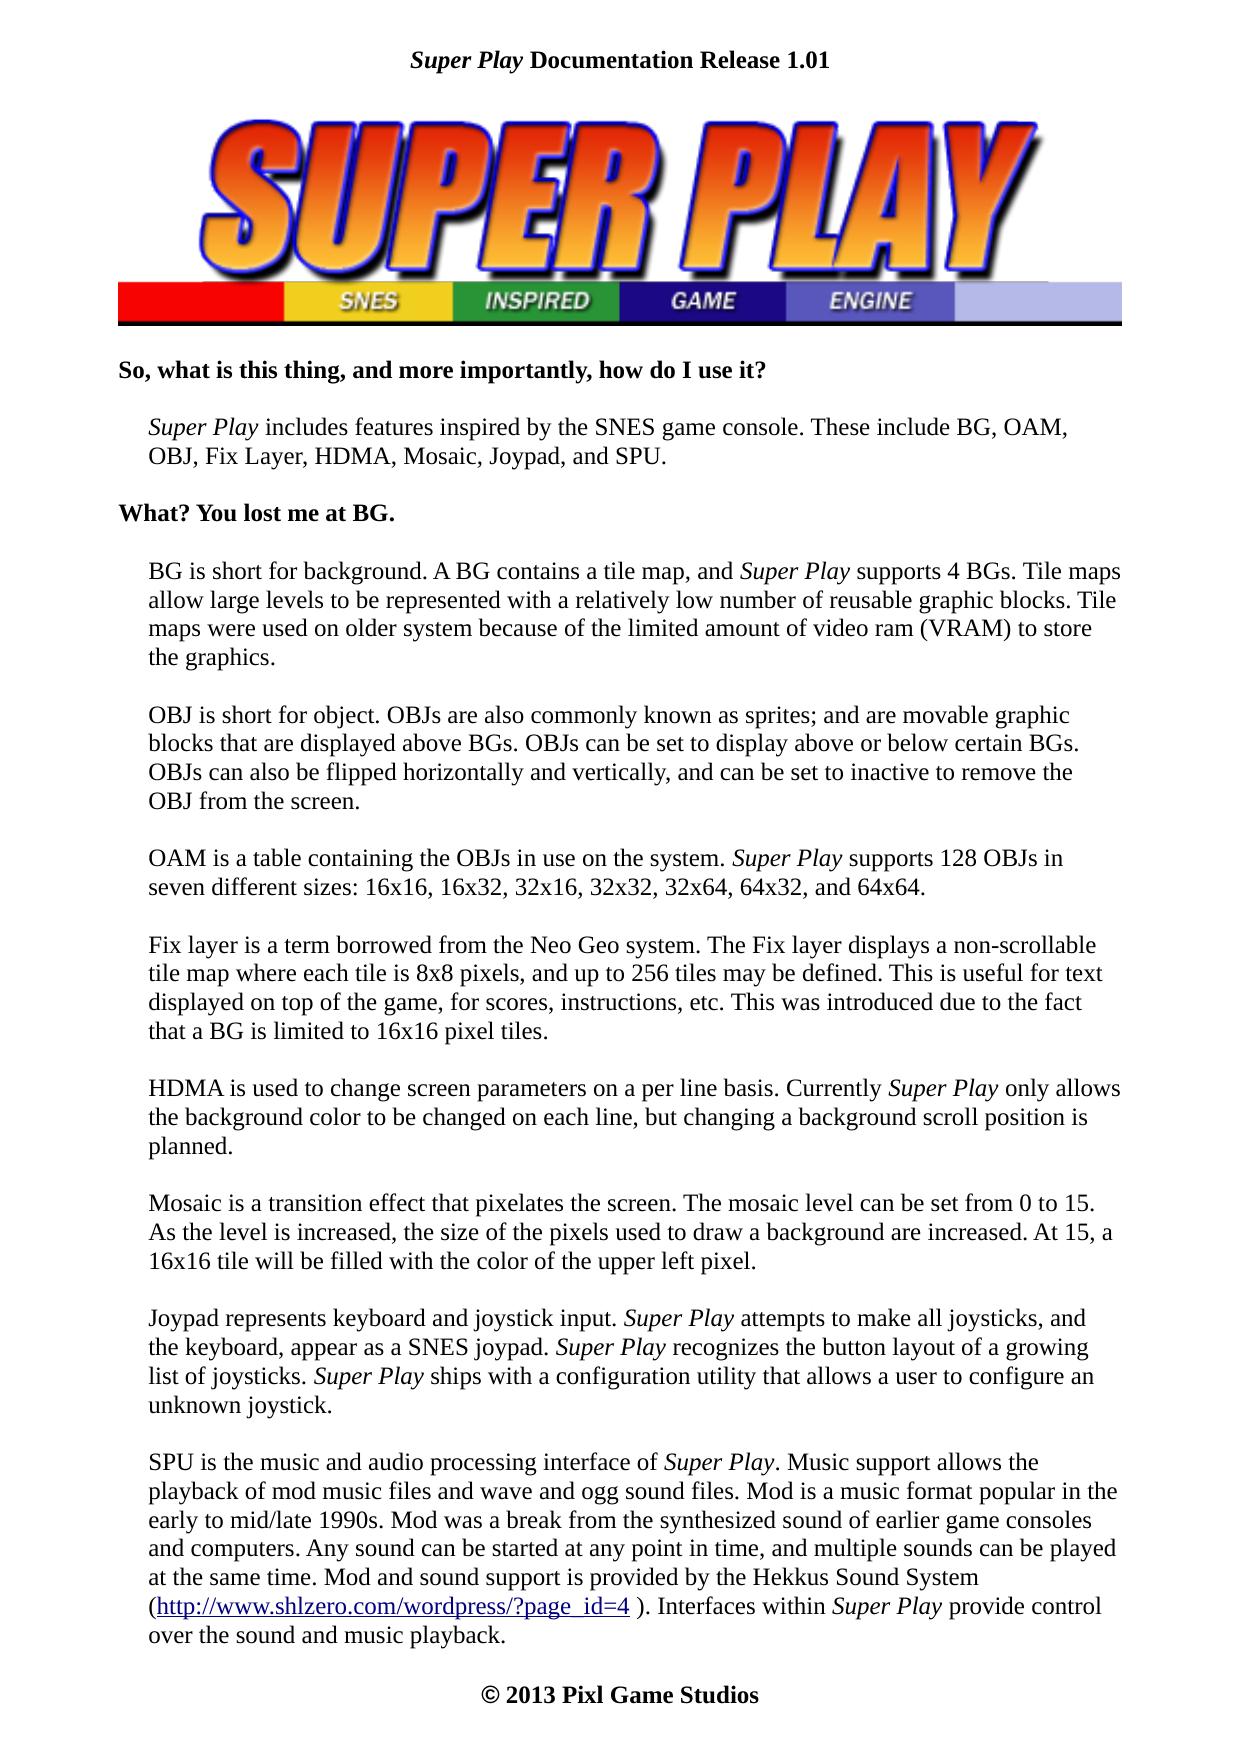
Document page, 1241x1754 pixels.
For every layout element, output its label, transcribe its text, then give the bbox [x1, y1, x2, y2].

text So, what is this thing, and more importantly, how do I use it? [118, 355, 1122, 383]
text Fix layer is a term borrowed from the Neo Geo system. The Fix layer displays a non-scrollable tile map where each tile is 8x8 pixels, and up to 256 tiles may be defined. This is useful for text displayed on top of the game, for scores, instructions, etc. This was introduced due to the fact that a BG is limited to 16x16 pixel tiles. [148, 930, 1122, 1045]
text Super Play includes features inspired by the SNES game console. These include BG, OAM, OBJ, Fix Layer, HDMA, Mosaic, Joypad, and SPU. [148, 412, 1122, 470]
text SPU is the music and audio processing interface of Super Play. Music support allows the playback of mod music files and wave and ogg sound files. Mod is a music format popular in the early to mid/late 1990s. Mod was a break from the synthesized sound of earlier game consoles and computers. Any sound can be started at any point in time, and multiple sounds can be played at the same time. Mod and sound support is provided by the Hekkus Sound System (http://www.shlzero.com/wordpress/?page_id=4 ). Interfaces within Super Play provide control over the sound and music playback. [148, 1447, 1122, 1648]
picture [118, 103, 1122, 326]
text OBJ is short for object. OBJs are also commonly known as sprites; and are movable graphic blocks that are displayed above BGs. OBJs can be set to display above or below certain BGs. OBJs can also be flipped horizontally and vertically, and can be set to inactive to remove the OBJ from the screen. [148, 700, 1122, 815]
text BG is short for background. A BG contains a tile map, and Super Play supports 4 BGs. Tile maps allow large levels to be represented with a relatively low number of reusable graphic blocks. Tile maps were used on older system because of the limited amount of video ram (VRAM) to store the graphics. [148, 556, 1122, 671]
text HDMA is used to change screen parameters on a per line basis. Currently Super Play only allows the background color to be changed on each line, but changing a background scroll position is planned. [148, 1073, 1122, 1160]
text Mosaic is a transition effect that pixelates the screen. The mosaic level can be set from 0 to 15. As the level is increased, the size of the pixels used to draw a background are increased. At 15, a 16x16 tile will be filled with the color of the upper left pixel. [148, 1188, 1122, 1275]
text Joypad represents keyboard and joystick input. Super Play attempts to make all joysticks, and the keyboard, appear as a SNES joypad. Super Play recognizes the button layout of a growing list of joysticks. Super Play ships with a configuration utility that allows a user to configure an unknown joystick. [148, 1303, 1122, 1418]
text OAM is a table containing the OBJs in use on the system. Super Play supports 128 OBJs in seven different sizes: 16x16, 16x32, 32x16, 32x32, 32x64, 64x32, and 64x64. [148, 843, 1122, 901]
text What? You lost me at BG. [118, 498, 1122, 527]
